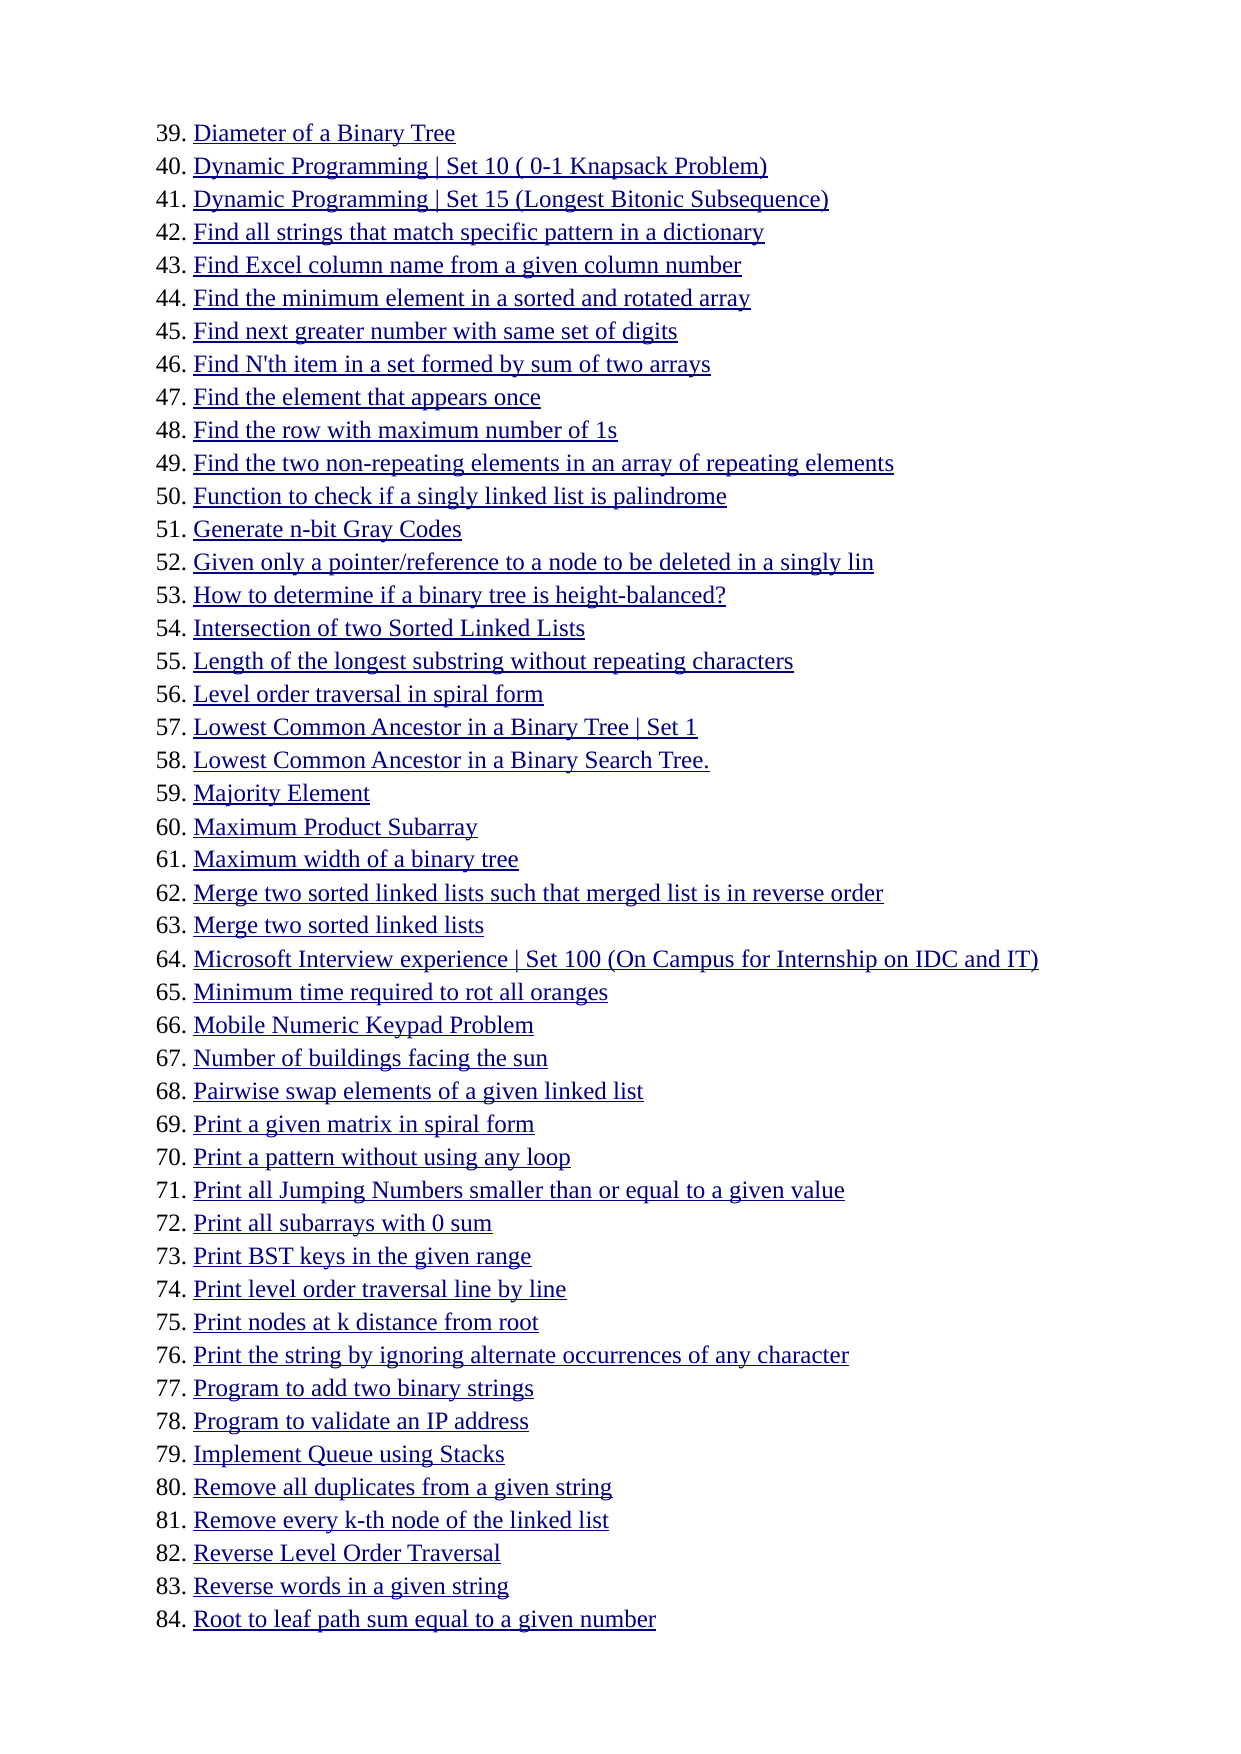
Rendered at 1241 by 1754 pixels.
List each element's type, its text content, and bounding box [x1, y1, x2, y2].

list How to determine if a binary tree is height-balanced? [156, 580, 1122, 609]
list Print the string by ignoring alternate occurrences of any character [156, 1340, 1122, 1369]
list Merge two sorted linked lists such that merged list is in reverse order [156, 878, 1122, 906]
list Pairwise swap elements of a given linked list [156, 1076, 1122, 1104]
list Number of buildings facing the sun [156, 1043, 1122, 1071]
list Level order traversal in spiral form [156, 679, 1122, 708]
list Minimum time required to rot all oranges [156, 977, 1122, 1005]
list Remove all duplicates from a given string [156, 1472, 1122, 1501]
list Lowest Common Ancestor in a Binary Search Tree. [156, 746, 1122, 774]
list Remove every k-th node of the linked list [156, 1505, 1122, 1534]
list Find the two non-repeating elements in an array of repeating elements [156, 448, 1122, 477]
list Find N'th item in a set formed by sum of two arrays [156, 349, 1122, 378]
list Find Excel column name from a given column number [156, 250, 1122, 279]
list Program to validate an IP address [156, 1406, 1122, 1435]
list Dynamic Programming | Set 15 (Longest Bitonic Subsequence) [156, 184, 1122, 213]
list Print level order traversal line by line [156, 1274, 1122, 1303]
list Dynamic Programming | Set 10 ( 0-1 Knapsack Problem) [156, 151, 1122, 180]
list Majority Element [156, 778, 1122, 807]
list Print all Jumping Numbers smaller than or equal to a given value [156, 1175, 1122, 1203]
list Microsoft Interview experience | Set 100 (On Campus for Internship on IDC and IT) [156, 944, 1122, 972]
list Implement Queue using Stacks [156, 1439, 1122, 1468]
list Find the row with maximum number of 1s [156, 415, 1122, 444]
list Length of the longest substring without repeating characters [156, 646, 1122, 675]
list Reverse Level Order Traversal [156, 1538, 1122, 1567]
list Find next greater number with same set of digits [156, 316, 1122, 345]
list Find all strings that match specific pattern in a dictionary [156, 217, 1122, 246]
list Given only a pointer/reference to a node to be deleted in a singly lin [156, 547, 1122, 576]
list Print nodes at k distance from root [156, 1307, 1122, 1336]
list Print BST keys in the given range [156, 1241, 1122, 1269]
list Print a given matrix in spiral form [156, 1109, 1122, 1137]
list Merge two sorted linked lists [156, 911, 1122, 939]
list Find the minimum element in a sorted and rotated array [156, 283, 1122, 312]
list Reverse words in a given string [156, 1571, 1122, 1600]
list Program to add two binary strings [156, 1373, 1122, 1402]
list Mobile Numeric Keypad Problem [156, 1010, 1122, 1038]
list Lowest Common Ancestor in a Binary Tree | Set 1 [156, 712, 1122, 741]
list Intersection of two Sorted Linked Lists [156, 613, 1122, 642]
list Print a pattern without using any loop [156, 1142, 1122, 1171]
list Print all subarrays with 0 sum [156, 1208, 1122, 1237]
list Root to leaf path sum equal to a given number [156, 1604, 1122, 1633]
list Find the element that appears once [156, 382, 1122, 411]
list Function to check if a singly linked list is palindrome [156, 481, 1122, 510]
list Maximum Product Subarray [156, 812, 1122, 840]
list Generate n-bit Gray Codes [156, 514, 1122, 543]
list Diameter of a Binary Tree [156, 118, 1122, 147]
list Maximum width of a binary tree [156, 844, 1122, 873]
